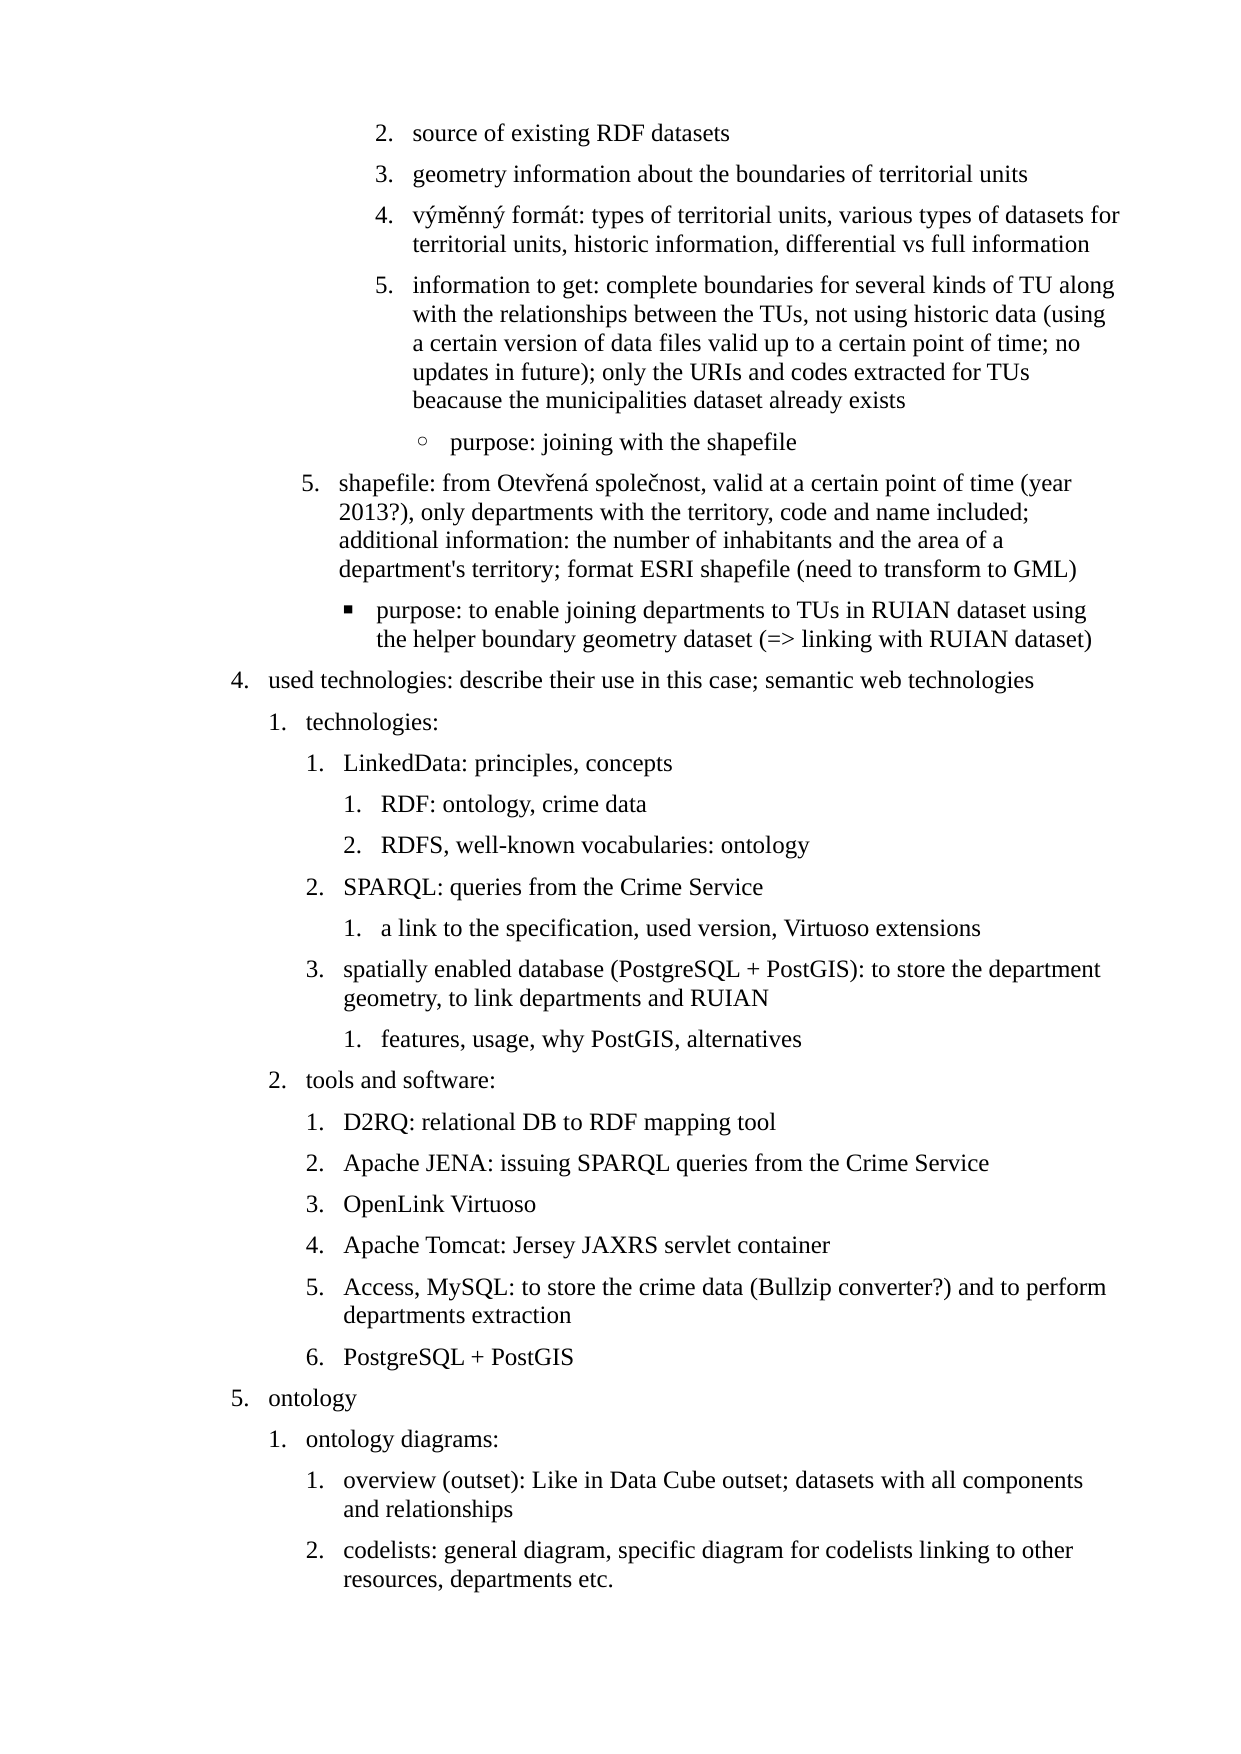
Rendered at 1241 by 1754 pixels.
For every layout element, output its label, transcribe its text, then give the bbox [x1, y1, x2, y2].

list Access, MySQL: to store the crime data (Bullzip converter?) and to perform departments extraction [306, 1272, 1122, 1329]
list a link to the specification, used version, Virtuoso extensions [343, 913, 1122, 942]
list RDF: ontology, crime data [343, 789, 1122, 818]
list tools and software: [268, 1066, 1122, 1094]
list OpenLink Virtuoso [306, 1189, 1122, 1218]
list SPARQL: queries from the Crime Service [306, 872, 1122, 901]
list used technologies: describe their use in this case; semantic web technologies [231, 666, 1122, 694]
list LinkedData: principles, concepts [306, 748, 1122, 777]
list technologies: [268, 707, 1122, 736]
list information to get: complete boundaries for several kinds of TU along with the relationships between the TUs, not using historic data (using a certain version of data files valid up to a certain point of time; no updates in future); only the URIs and codes extracted for TUs beacause the municipalities dataset already exists [375, 271, 1122, 414]
list purpose: joining with the shapefile [412, 427, 1122, 456]
list codelists: general diagram, specific diagram for codelists linking to other resources, departments etc. [306, 1536, 1122, 1593]
list spatially enabled database (PostgreSQL + PostGIS): to store the department geometry, to link departments and RUIAN [306, 954, 1122, 1012]
list source of existing RDF datasets [375, 118, 1122, 147]
list purpose: to enable joining departments to TUs in RUIAN dataset using the helper boundary geometry dataset (=> linking with RUIAN dataset) [339, 596, 1122, 653]
list Apache JENA: issuing SPARQL queries from the Crime Service [306, 1148, 1122, 1177]
list RDFS, well-known vocabularies: ontology [343, 831, 1122, 859]
list PostgreSQL + PostGIS [306, 1342, 1122, 1371]
list ontology diagrams: [268, 1424, 1122, 1453]
list D2RQ: relational DB to RDF mapping tool [306, 1107, 1122, 1136]
list features, usage, why PostGIS, alternatives [343, 1024, 1122, 1053]
list geometry information about the boundaries of territorial units [375, 159, 1122, 188]
list shapefile: from Otevřená společnost, valid at a certain point of time (year 2013?), only departments with the territory, code and name included; additional information: the number of inhabitants and the area of a department's territory; format ESRI shapefile (need to transform to GML) [301, 468, 1122, 583]
list výměnný formát: types of territorial units, various types of datasets for territorial units, historic information, differential vs full information [375, 201, 1122, 258]
list ontology [231, 1383, 1122, 1412]
list overview (outset): Like in Data Cube outset; datasets with all components and relationships [306, 1466, 1122, 1523]
list Apache Tomcat: Jersey JAXRS servlet container [306, 1231, 1122, 1259]
